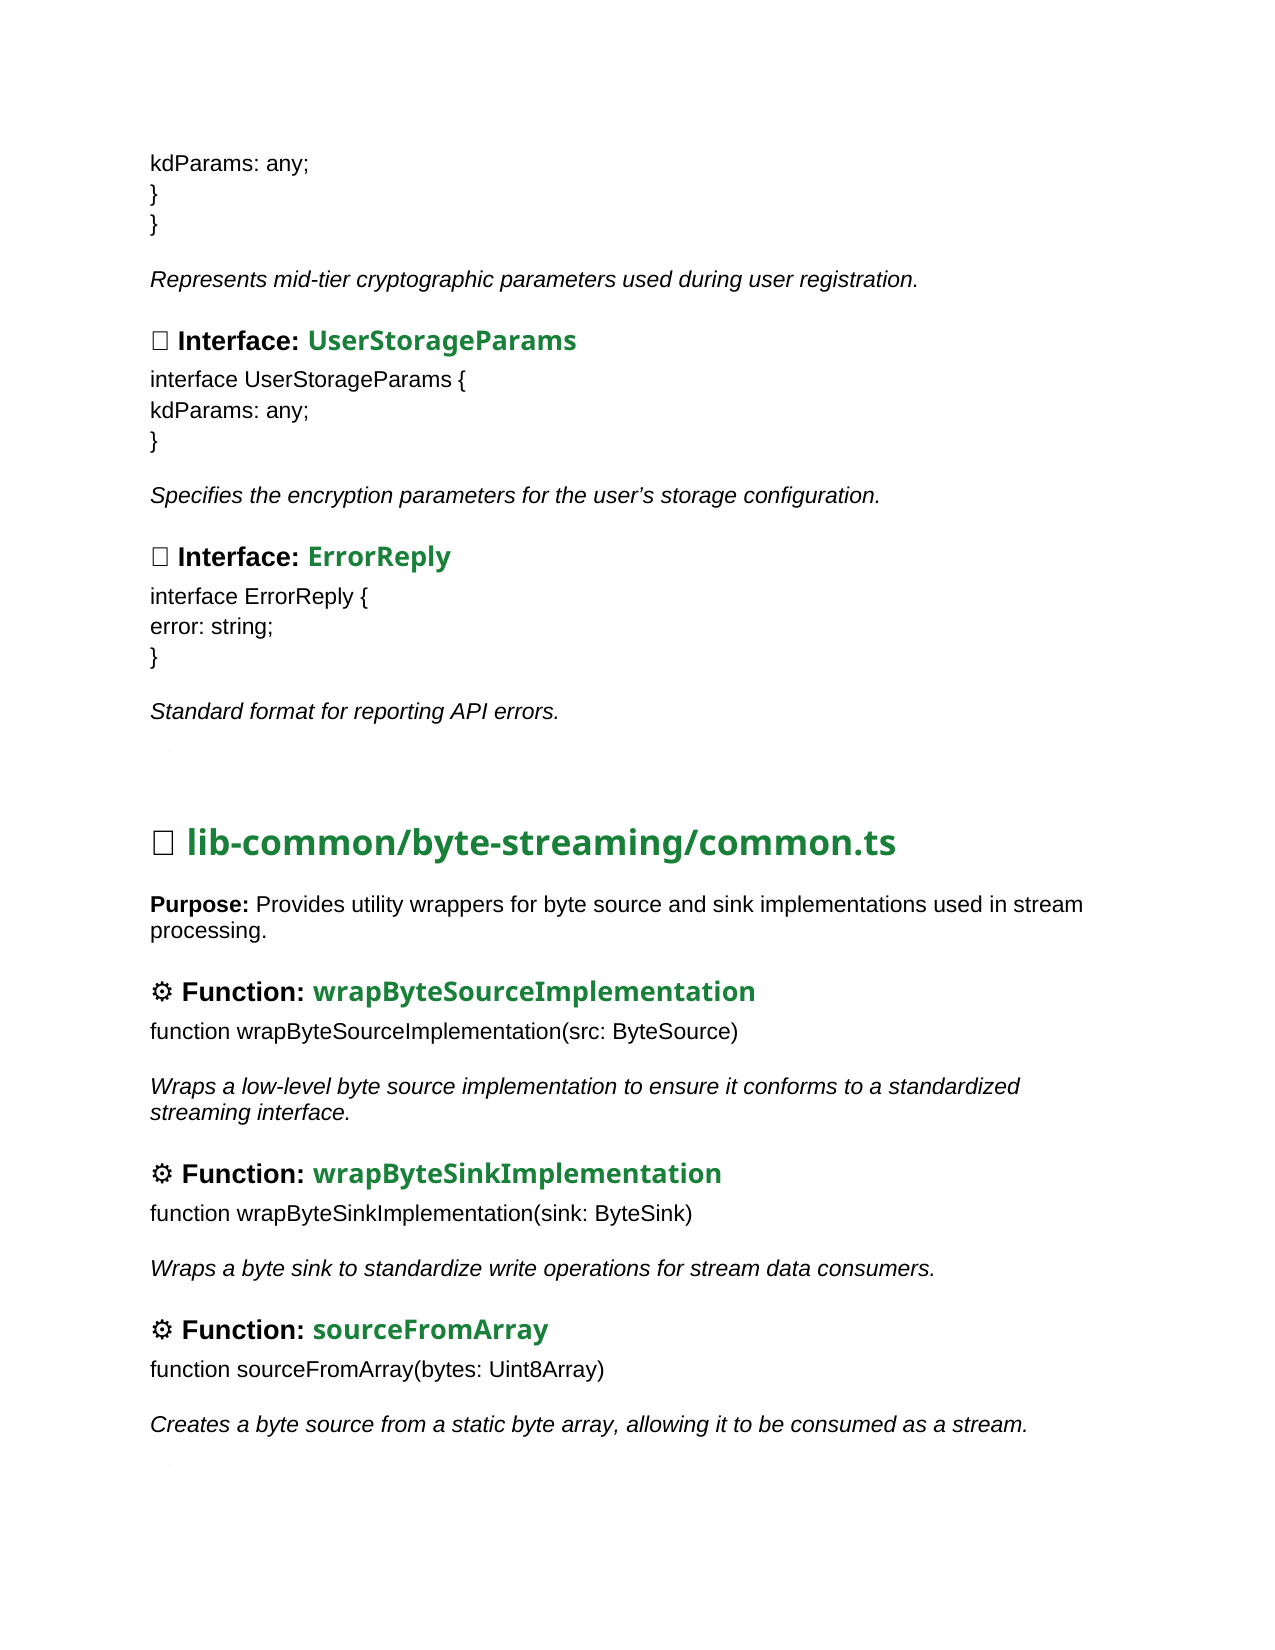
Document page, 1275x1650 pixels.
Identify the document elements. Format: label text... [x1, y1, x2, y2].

subtitle 🧩 Interface: UserStorageParams [150, 321, 1125, 358]
text Creates a byte source from a static byte array, allowing it to be consumed as a stream. [150, 1411, 1125, 1437]
text function wrapByteSourceImplementation(src: ByteSource) [150, 1018, 1125, 1044]
text interface UserStorageParams { [150, 366, 1125, 393]
subtitle ⚙️ Function: wrapByteSinkImplementation [150, 1155, 1125, 1192]
text kdParams: any; [150, 150, 1125, 176]
text kdParams: any; [150, 397, 1125, 423]
text Specifies the encryption parameters for the user’s storage configuration. [150, 482, 1125, 508]
text } [150, 427, 1125, 453]
text interface ErrorReply { [150, 583, 1125, 609]
text Wraps a byte sink to standardize write operations for stream data consumers. [150, 1255, 1125, 1282]
text } [150, 210, 1125, 237]
text Represents mid-tier cryptographic parameters used during user registration. [150, 266, 1125, 292]
subtitle ⚙️ Function: sourceFromArray [150, 1311, 1125, 1348]
text function sourceFromArray(bytes: Uint8Array) [150, 1356, 1125, 1382]
text } [150, 643, 1125, 669]
subtitle 🧩 Interface: ErrorReply [150, 537, 1125, 574]
text } [150, 180, 1125, 207]
text Wraps a low-level byte source implementation to ensure it conforms to a standardized streaming interface. [150, 1073, 1125, 1126]
text Purpose: Provides utility wrappers for byte source and sink implementations used in stream processing. [150, 891, 1125, 943]
subtitle ⚙️ Function: wrapByteSourceImplementation [150, 972, 1125, 1009]
text function wrapByteSinkImplementation(sink: ByteSink) [150, 1200, 1125, 1226]
subtitle 📄 lib-common/byte-streaming/common.ts [150, 817, 1125, 866]
text error: string; [150, 613, 1125, 639]
text Standard format for reporting API errors. [150, 698, 1125, 725]
